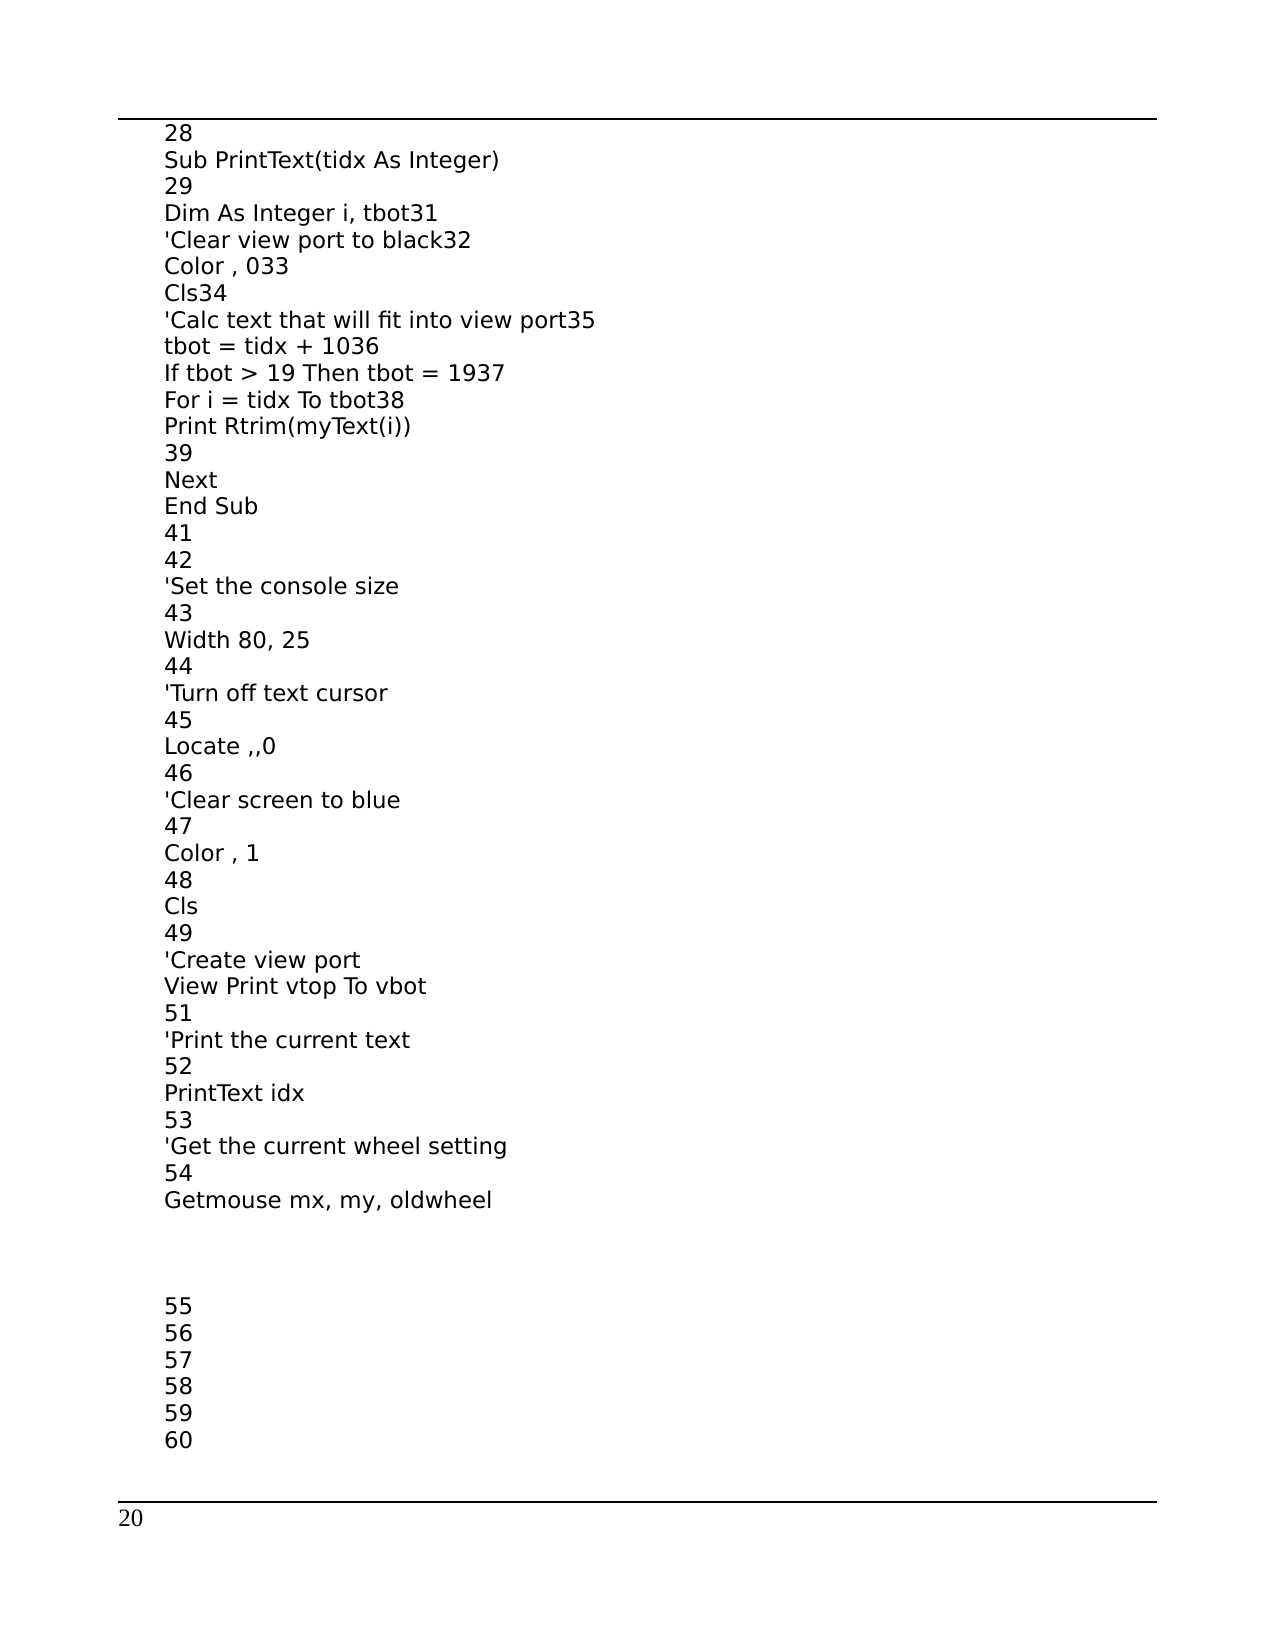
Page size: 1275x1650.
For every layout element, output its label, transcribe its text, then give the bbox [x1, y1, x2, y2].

text Print Rtrim(myText(i)) [118, 413, 1157, 440]
text 56 [118, 1320, 1157, 1347]
text Dim As Integer i, tbot31 [118, 200, 1157, 227]
text 'Create view port [118, 947, 1157, 973]
text 48 [118, 867, 1157, 893]
text For i = tidx To tbot38 [118, 387, 1157, 413]
text 'Set the console size [118, 573, 1157, 600]
text 47 [118, 813, 1157, 840]
text Cls34 [118, 280, 1157, 307]
text Width 80, 25 [118, 627, 1157, 653]
text 'Get the current wheel setting [118, 1133, 1157, 1160]
text 57 [118, 1347, 1157, 1373]
text Next [118, 467, 1157, 493]
text 'Calc text that will fit into view port35 [118, 307, 1157, 333]
text 'Turn off text cursor [118, 680, 1157, 707]
text 43 [118, 600, 1157, 627]
text View Print vtop To vbot [118, 973, 1157, 1000]
text Color , 1 [118, 840, 1157, 867]
text Color , 033 [118, 253, 1157, 280]
text Locate ,,0 [118, 733, 1157, 760]
text 41 [118, 520, 1157, 547]
text 'Print the current text [118, 1027, 1157, 1053]
text 60 [118, 1427, 1157, 1453]
text 59 [118, 1400, 1157, 1427]
text PrintText idx [118, 1080, 1157, 1107]
text Getmouse mx, my, oldwheel [118, 1187, 1157, 1213]
text 45 [118, 707, 1157, 733]
text Sub PrintText(tidx As Integer) [118, 147, 1157, 173]
text tbot = tidx + 1036 [118, 333, 1157, 360]
text 46 [118, 760, 1157, 787]
text 58 [118, 1373, 1157, 1400]
text 49 [118, 920, 1157, 947]
text 42 [118, 547, 1157, 573]
text 'Clear screen to blue [118, 787, 1157, 813]
text 29 [118, 173, 1157, 200]
text 51 [118, 1000, 1157, 1027]
text End Sub [118, 493, 1157, 520]
text Cls [118, 893, 1157, 920]
text 28 [118, 120, 1157, 147]
text 44 [118, 653, 1157, 680]
text 54 [118, 1160, 1157, 1187]
text If tbot > 19 Then tbot = 1937 [118, 360, 1157, 387]
text 55 [118, 1293, 1157, 1320]
text 39 [118, 440, 1157, 467]
text 53 [118, 1107, 1157, 1133]
text 'Clear view port to black32 [118, 227, 1157, 253]
text 52 [118, 1053, 1157, 1080]
